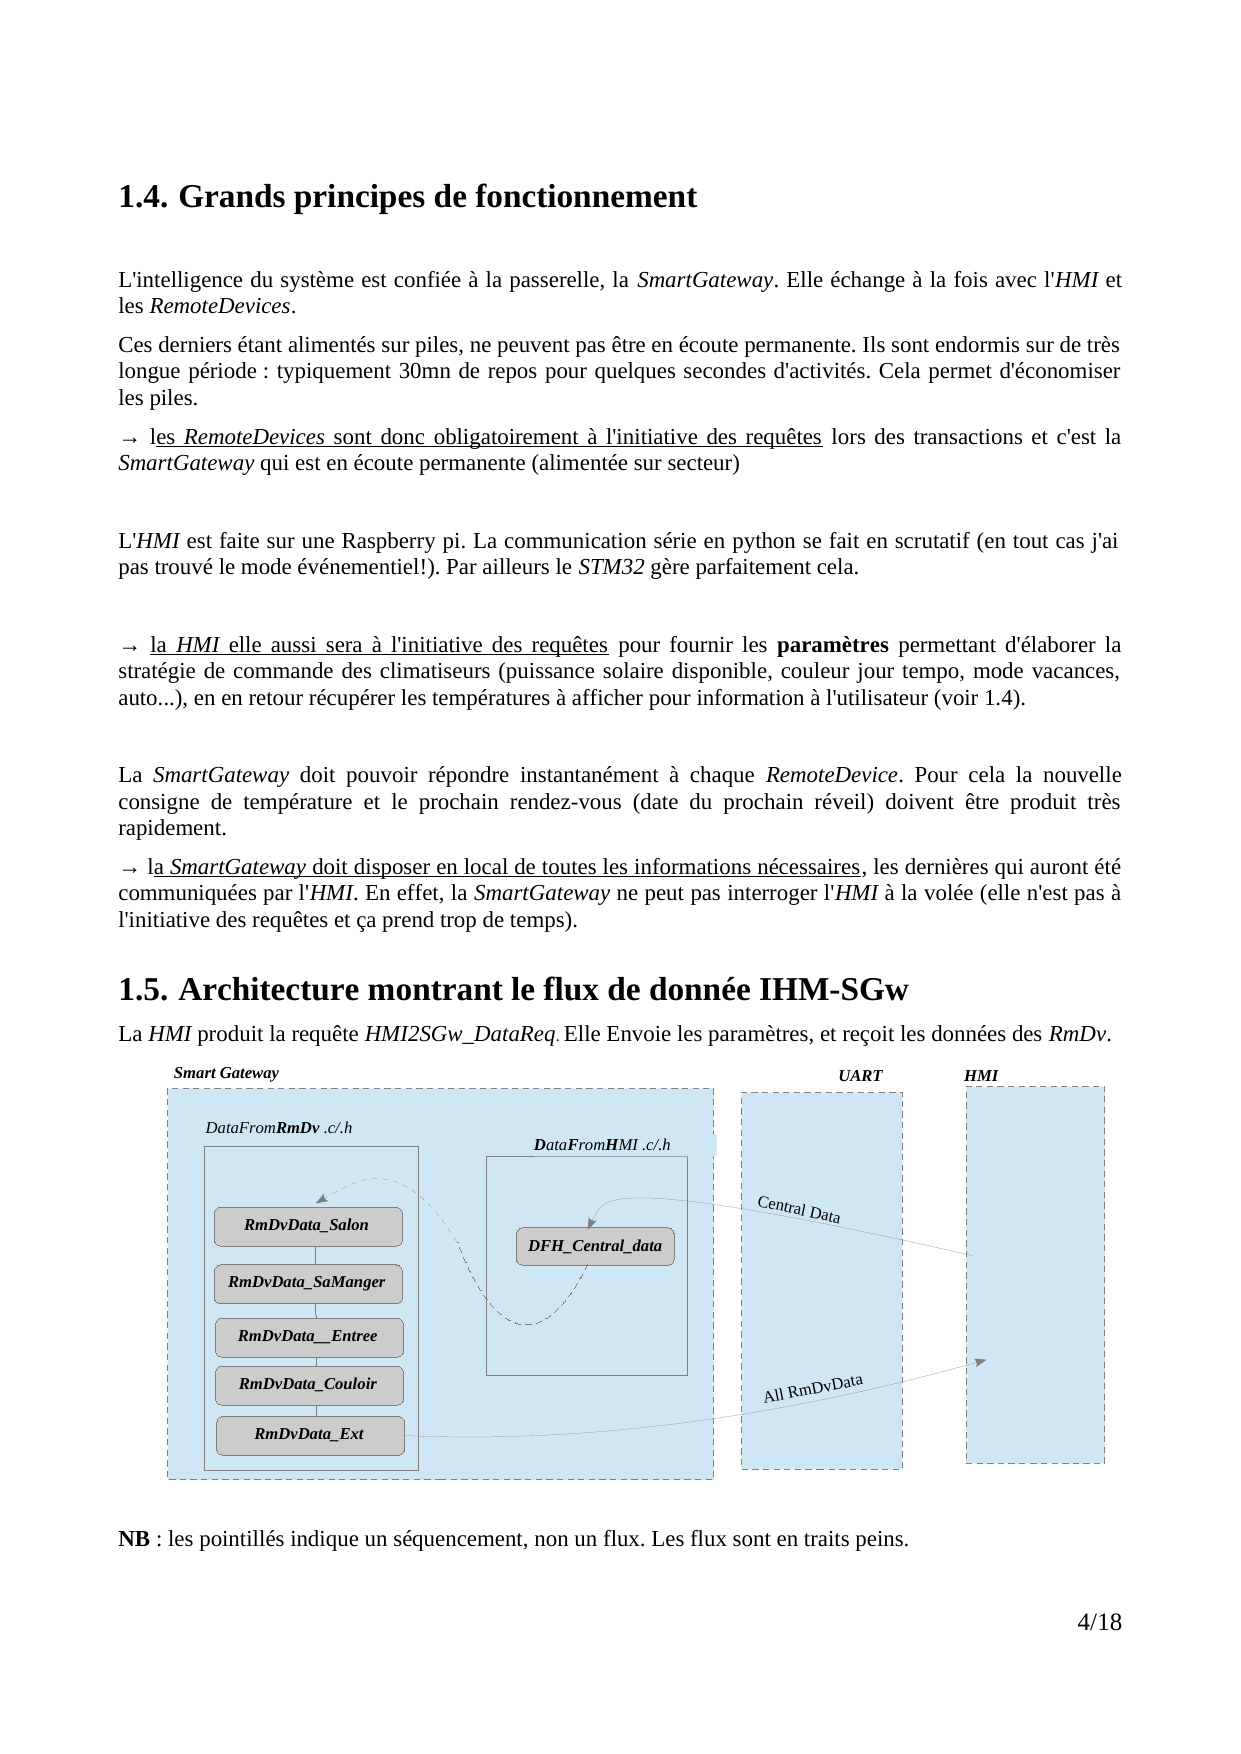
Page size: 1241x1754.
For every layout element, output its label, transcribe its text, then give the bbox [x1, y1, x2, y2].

text L'intelligence du système est confiée à la passerelle, la SmartGateway. Elle échange à la fois avec l'HMI et les RemoteDevices. [118, 266, 1122, 319]
text L'HMI est faite sur une Raspberry pi. La communication série en python se fait en scrutatif (en tout cas j'ai pas trouvé le mode événementiel!). Par ailleurs le STM32 gère parfaitement cela. [118, 527, 1122, 579]
subtitle Architecture montrant le flux de donnée IHM-SGw [118, 969, 1122, 1008]
text → la SmartGateway doit disposer en local de toutes les informations nécessaires, les dernières qui auront été communiquées par l'HMI. En effet, la SmartGateway ne peut pas interroger l'HMI à la volée (elle n'est pas à l'initiative des requêtes et ça prend trop de temps). [118, 853, 1122, 932]
text → la HMI elle aussi sera à l'initiative des requêtes pour fournir les paramètres permettant d'élaborer la stratégie de commande des climatiseurs (puissance solaire disponible, couleur jour tempo, mode vacances, auto...), en en retour récupérer les températures à afficher pour information à l'utilisateur (voir 1.4). [118, 631, 1122, 710]
text NB : les pointillés indique un séquencement, non un flux. Les flux sont en traits peins. [118, 1525, 1122, 1552]
text → les RemoteDevices sont donc obligatoirement à l'initiative des requêtes lors des transactions et c'est la SmartGateway qui est en écoute permanente (alimentée sur secteur) [118, 423, 1122, 476]
subtitle Grands principes de fonctionnement [118, 176, 1122, 215]
text Ces derniers étant alimentés sur piles, ne peuvent pas être en écoute permanente. Ils sont endormis sur de très longue période : typiquement 30mn de repos pour quelques secondes d'activités. Cela permet d'économiser les piles. [118, 331, 1122, 410]
text La SmartGateway doit pouvoir répondre instantanément à chaque RemoteDevice. Pour cela la nouvelle consigne de température et le prochain rendez-vous (date du prochain réveil) doivent être produit très rapidement. [118, 761, 1122, 840]
text La HMI produit la requête HMI2SGw_DataReq. Elle Envoie les paramètres, et reçoit les données des RmDv. [118, 1020, 1122, 1047]
